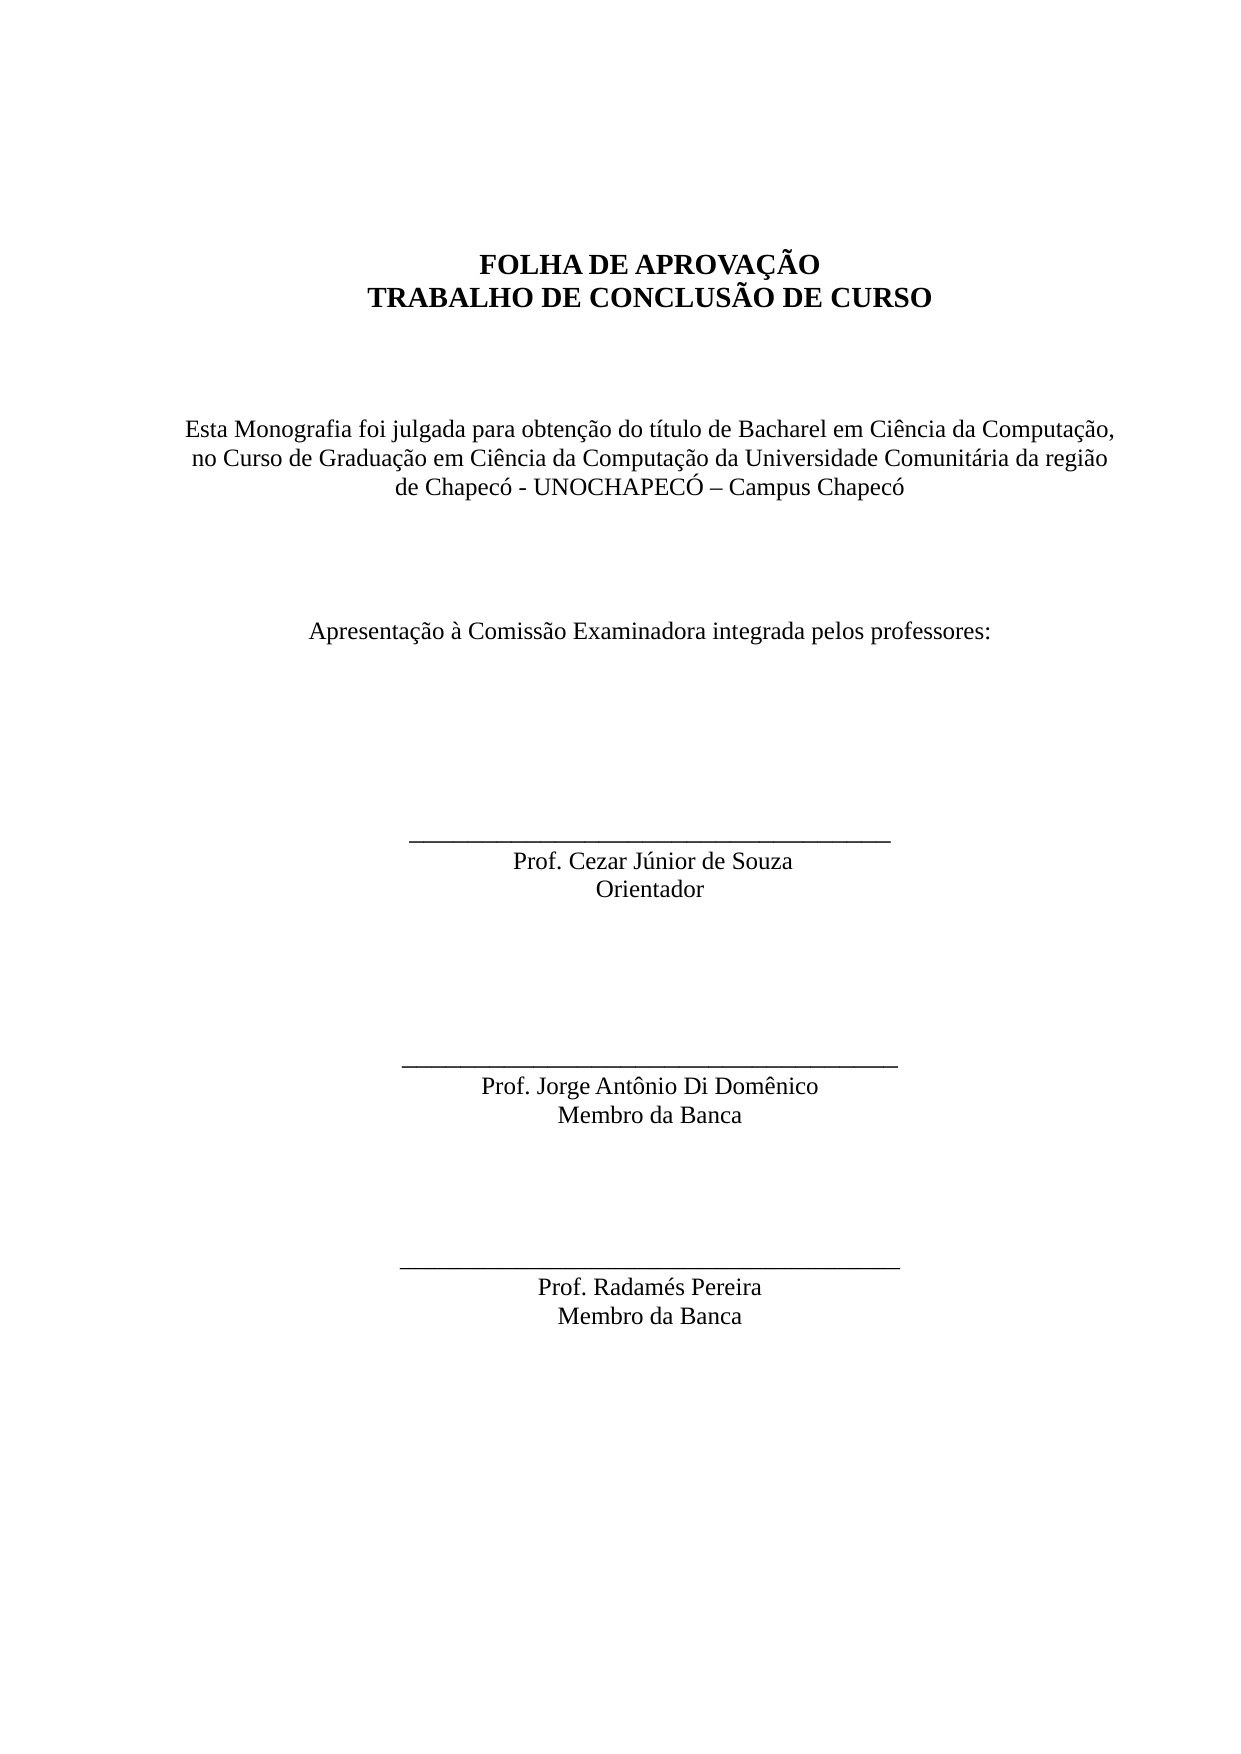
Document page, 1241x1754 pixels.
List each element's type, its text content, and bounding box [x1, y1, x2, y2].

text FOLHA DE APROVAÇÃO [177, 247, 1122, 280]
text Apresentação à Comissão Examinadora integrada pelos professores: [177, 616, 1122, 644]
text de Chapecó - UNOCHAPECÓ – Campus Chapecó [177, 472, 1122, 501]
text Orientador [177, 874, 1122, 903]
text Esta Monografia foi julgada para obtenção do título de Bacharel em Ciência da Computação, [177, 414, 1122, 443]
text no Curso de Graduação em Ciência da Computação da Universidade Comunitária da região [177, 443, 1122, 472]
text TRABALHO DE CONCLUSÃO DE CURSO [177, 280, 1122, 314]
text Prof. Cezar Júnior de Souza [177, 846, 1122, 874]
text __________________________________ [177, 1037, 1122, 1071]
text Prof. Radamés Pereira [177, 1272, 1122, 1301]
text ________________________________________ [177, 1243, 1122, 1272]
text Prof. Jorge Antônio Di Domênico [177, 1071, 1122, 1100]
text _________________________________ [177, 812, 1122, 846]
text Membro da Banca [177, 1301, 1122, 1330]
text Membro da Banca [177, 1100, 1122, 1128]
